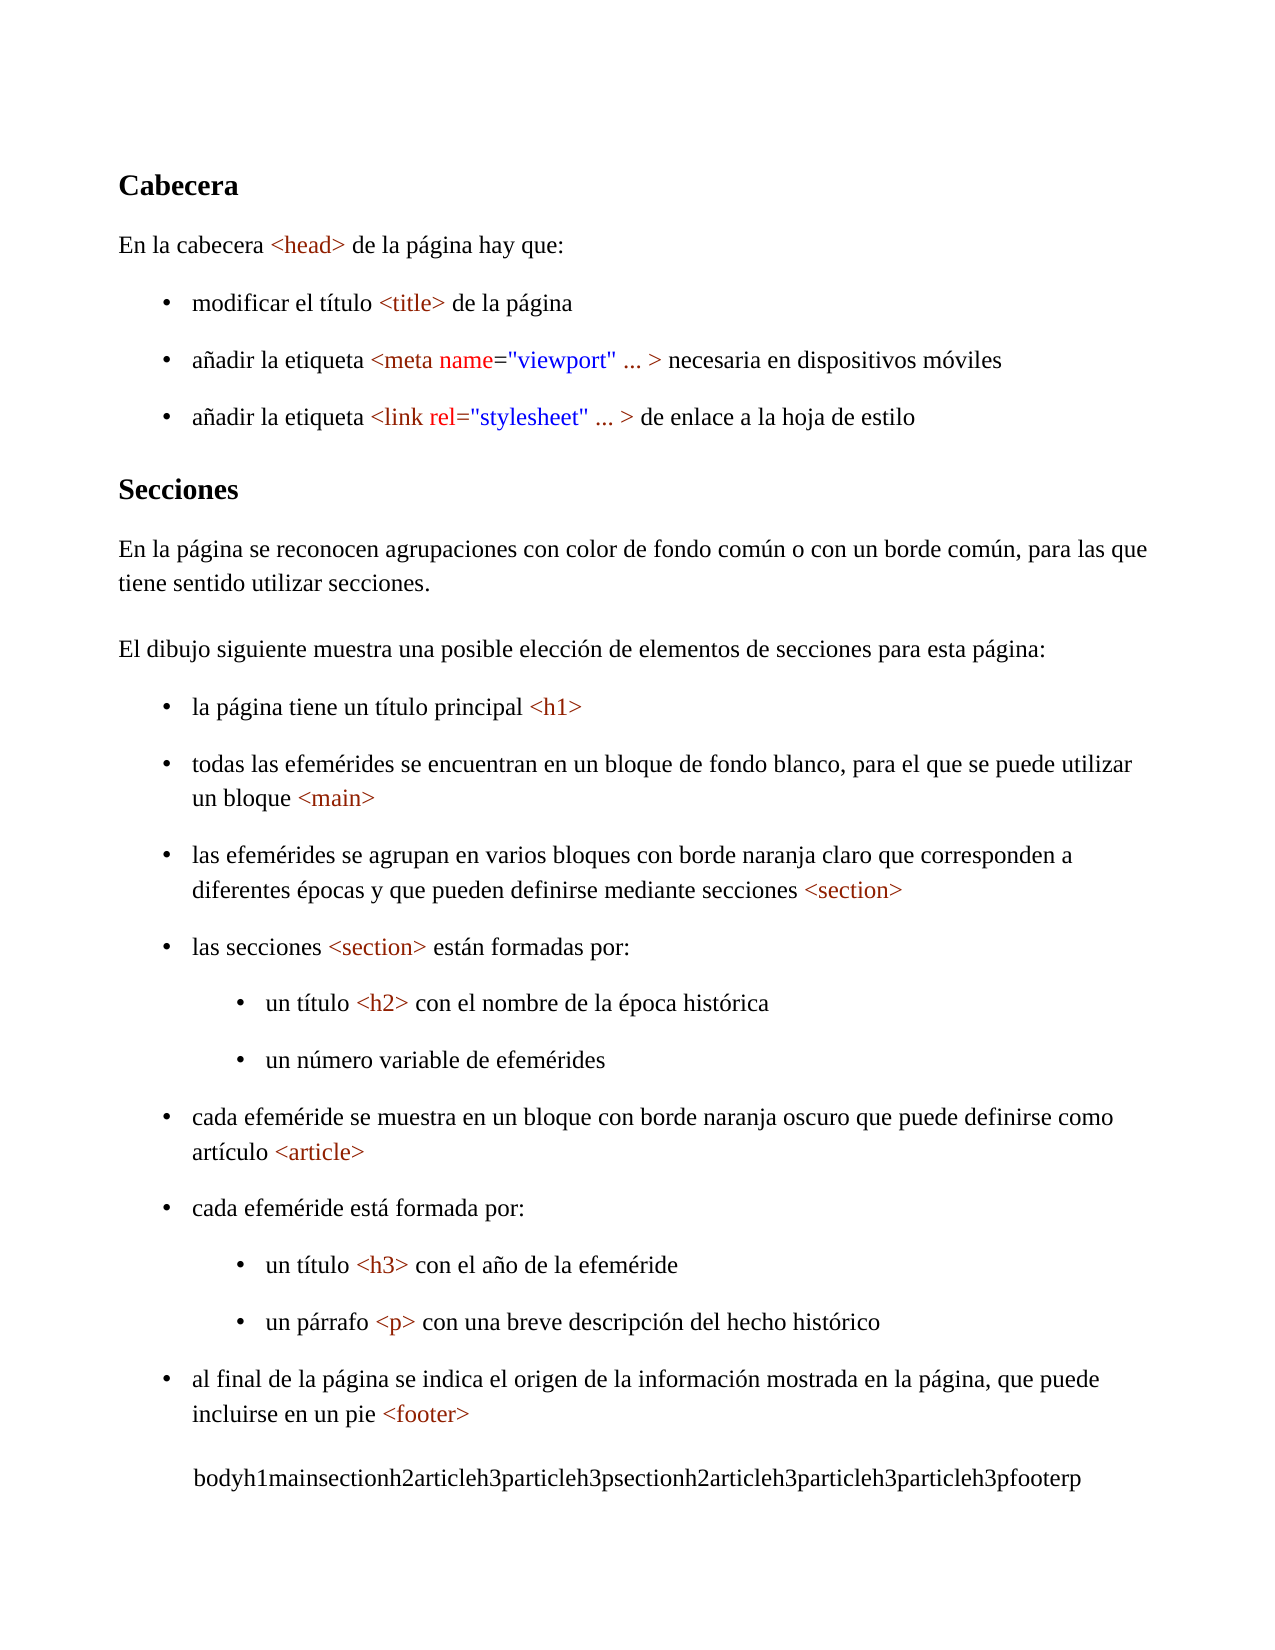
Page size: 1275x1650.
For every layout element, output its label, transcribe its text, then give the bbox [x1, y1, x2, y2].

text En la cabecera <head> de la página hay que: [118, 230, 1157, 259]
list la página tiene un título principal <h1> [162, 692, 1157, 721]
list las efemérides se agrupan en varios bloques con borde naranja claro que corresponden a diferentes épocas y que pueden definirse mediante secciones <section> [162, 840, 1157, 903]
list un número variable de efemérides [236, 1045, 1157, 1074]
list un título <h2> con el nombre de la época histórica [236, 988, 1157, 1017]
list modificar el título <title> de la página [162, 288, 1157, 317]
subtitle Secciones [118, 472, 1157, 506]
list un título <h3> con el año de la efeméride [236, 1250, 1157, 1279]
text bodyh1mainsectionh2articleh3particleh3psectionh2articleh3particleh3particleh3pfooterp [118, 1463, 1157, 1492]
text El dibujo siguiente muestra una posible elección de elementos de secciones para esta página: [118, 634, 1157, 663]
list añadir la etiqueta <link rel="stylesheet" ... > de enlace a la hoja de estilo [162, 402, 1157, 430]
list todas las efemérides se encuentran en un bloque de fondo blanco, para el que se puede utilizar un bloque <main> [162, 749, 1157, 812]
list al final de la página se indica el origen de la información mostrada en la página, que puede incluirse en un pie <footer> [162, 1364, 1157, 1427]
list cada efeméride se muestra en un bloque con borde naranja oscuro que puede definirse como artículo <article> [162, 1102, 1157, 1165]
list las secciones <section> están formadas por: [162, 932, 1157, 960]
text En la página se reconocen agrupaciones con color de fondo común o con un borde común, para las que tiene sentido utilizar secciones. [118, 534, 1157, 597]
subtitle Cabecera [118, 168, 1157, 202]
list añadir la etiqueta <meta name="viewport" ... > necesaria en dispositivos móviles [162, 345, 1157, 373]
list cada efeméride está formada por: [162, 1193, 1157, 1222]
list un párrafo <p> con una breve descripción del hecho histórico [236, 1307, 1157, 1336]
